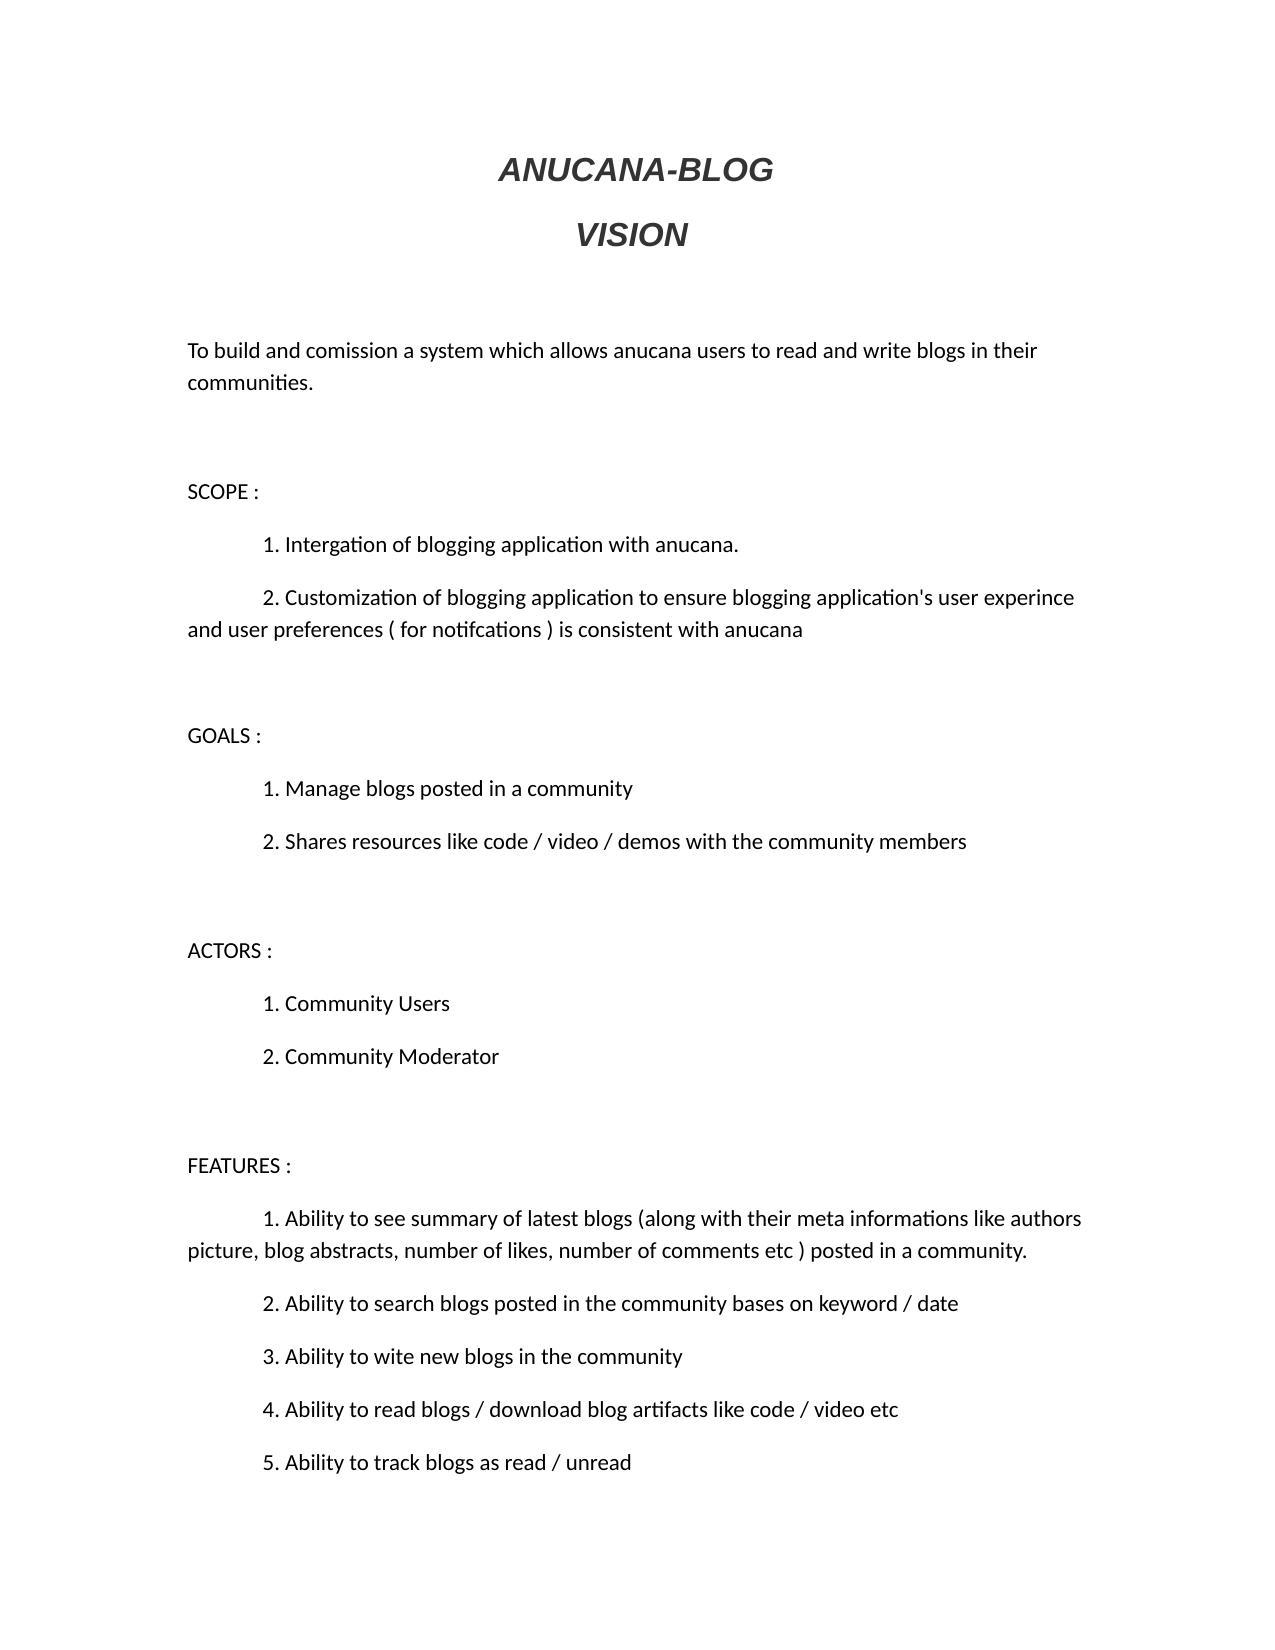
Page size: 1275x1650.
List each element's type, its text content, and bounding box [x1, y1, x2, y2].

text 4. Ability to read blogs / download blog artifacts like code / video etc [187, 1395, 1087, 1423]
text 2. Ability to search blogs posted in the community bases on keyword / date [187, 1289, 1087, 1317]
text ANUCANA-BLOG [187, 150, 1087, 188]
text 2. Customization of blogging application to ensure blogging application's user experince and user preferences ( for notifcations ) is consistent with anucana [187, 583, 1087, 643]
text ACTORS : [187, 936, 1087, 964]
text FEATURES : [187, 1151, 1087, 1179]
text SCOPE : [187, 477, 1087, 505]
text 1. Manage blogs posted in a community [187, 774, 1087, 802]
text 3. Ability to wite new blogs in the community [187, 1342, 1087, 1370]
text 1. Community Users [187, 989, 1087, 1017]
text VISION [187, 215, 1087, 253]
text 5. Ability to track blogs as read / unread [187, 1448, 1087, 1476]
text GOALS : [187, 721, 1087, 749]
text 1. Ability to see summary of latest blogs (along with their meta informations like authors picture, blog abstracts, number of likes, number of comments etc ) posted in a community. [187, 1204, 1087, 1264]
text 2. Community Moderator [187, 1042, 1087, 1070]
text 2. Shares resources like code / video / demos with the community members [187, 827, 1087, 855]
text 1. Intergation of blogging application with anucana. [187, 530, 1087, 558]
text To build and comission a system which allows anucana users to read and write blogs in their communities. [187, 336, 1087, 396]
